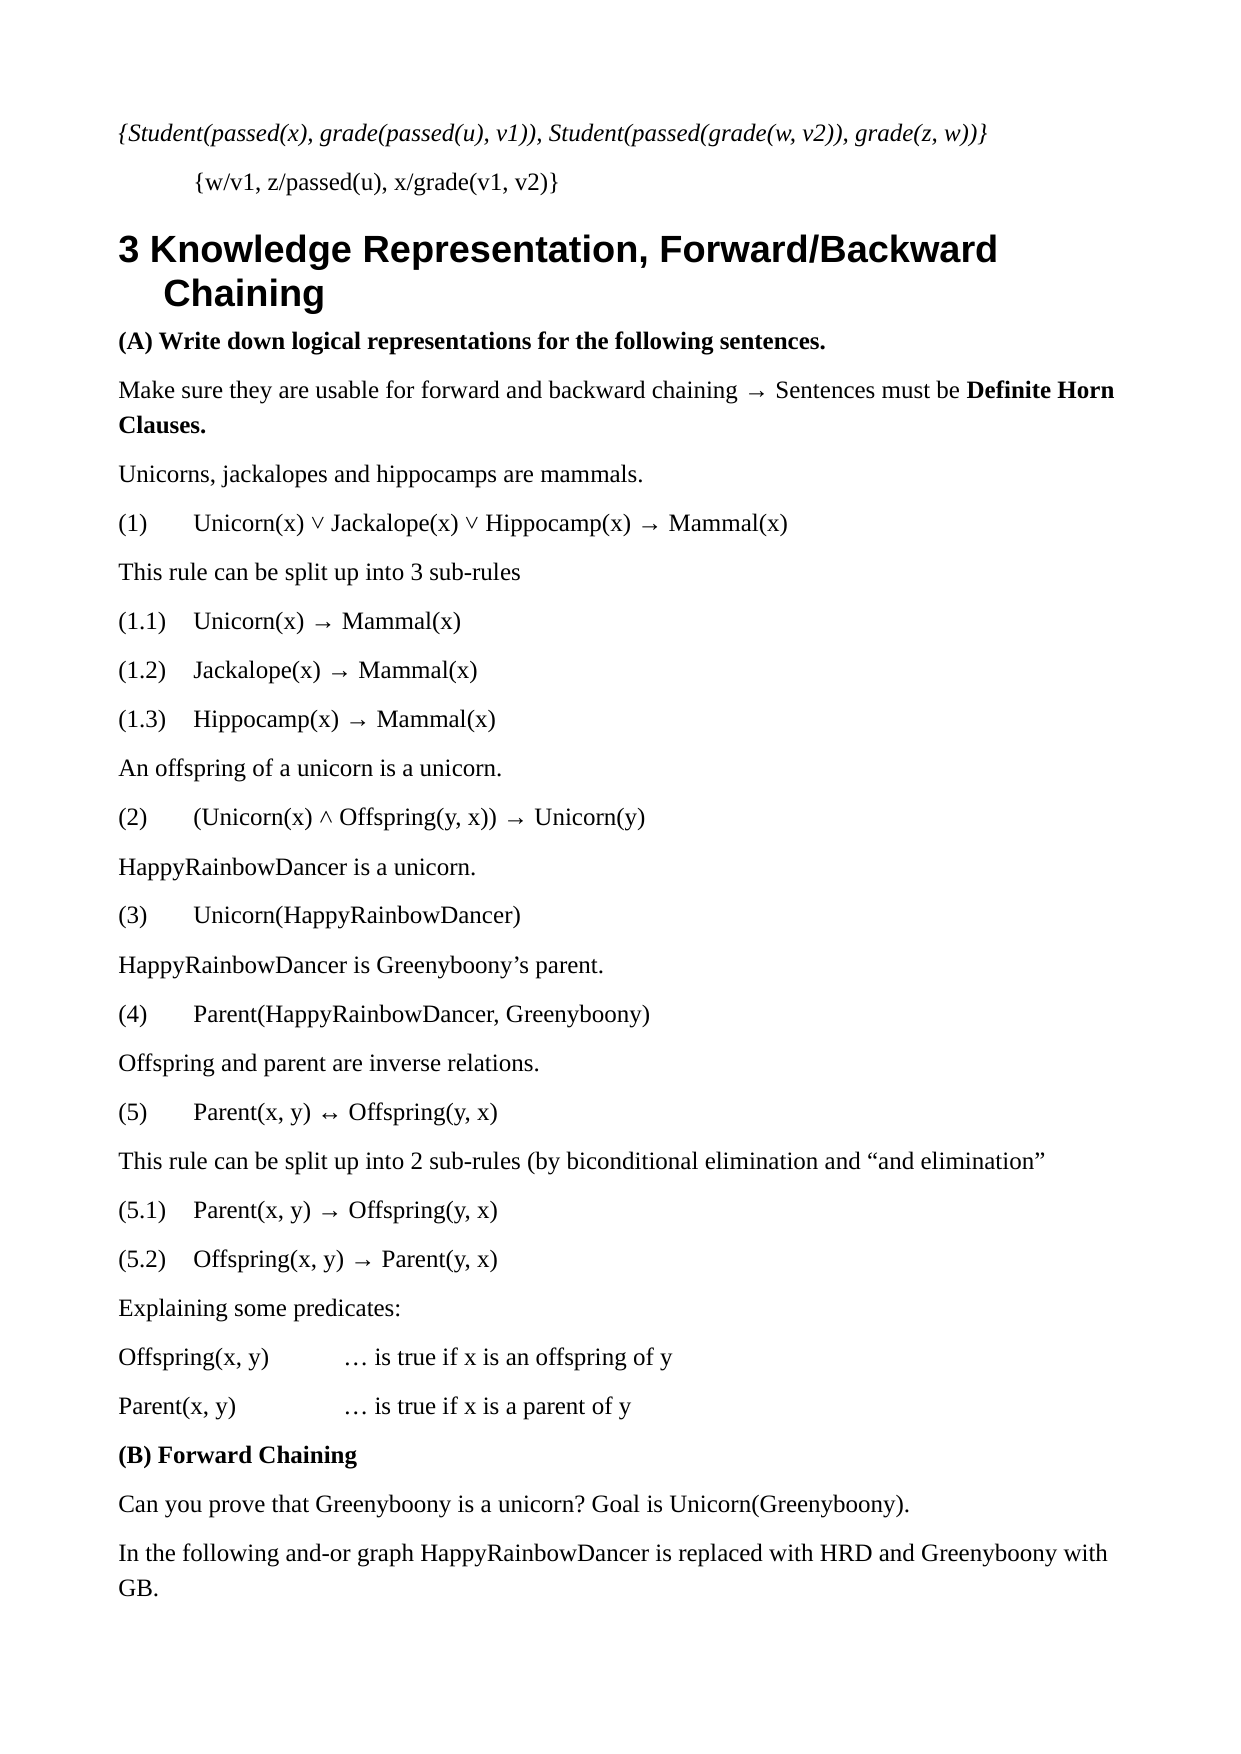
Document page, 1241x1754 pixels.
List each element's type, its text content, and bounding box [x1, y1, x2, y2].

text HappyRainbowDancer is Greenyboony’s parent. [118, 950, 1122, 978]
subtitle 3 Knowledge Representation, Forward/Backward Chaining [118, 227, 1122, 314]
text This rule can be split up into 3 sub-rules [118, 557, 1122, 586]
text Can you prove that Greenyboony is a unicorn? Goal is Unicorn(Greenyboony). [118, 1489, 1122, 1518]
text (1.2) Jackalope(x) → Mammal(x) [118, 655, 1122, 684]
text An offspring of a unicorn is a unicorn. [118, 753, 1122, 782]
text Unicorns, jackalopes and hippocamps are mammals. [118, 459, 1122, 488]
text (4) Parent(HappyRainbowDancer, Greenyboony) [118, 999, 1122, 1027]
text (B) Forward Chaining [118, 1440, 1122, 1469]
text (1.3) Hippocamp(x) → Mammal(x) [118, 704, 1122, 733]
text (5.1) Parent(x, y) → Offspring(y, x) [118, 1195, 1122, 1224]
text Make sure they are usable for forward and backward chaining → Sentences must be Definite Horn Clauses. [118, 376, 1122, 439]
text (3) Unicorn(HappyRainbowDancer) [118, 901, 1122, 929]
text {w/v1, z/passed(u), x/grade(v1, v2)} [118, 167, 1122, 196]
text Parent(x, y) … is true if x is a parent of y [118, 1391, 1122, 1420]
text HappyRainbowDancer is a unicorn. [118, 852, 1122, 880]
text This rule can be split up into 2 sub-rules (by biconditional elimination and “and elimination” [118, 1146, 1122, 1175]
text (1.1) Unicorn(x) → Mammal(x) [118, 606, 1122, 635]
text Explaining some predicates: [118, 1293, 1122, 1322]
text (1) Unicorn(x) ˅ Jackalope(x) ˅ Hippocamp(x) → Mammal(x) [118, 508, 1122, 537]
text Offspring(x, y) … is true if x is an offspring of y [118, 1342, 1122, 1371]
text In the following and-or graph HappyRainbowDancer is replaced with HRD and Greenyboony with GB. [118, 1538, 1122, 1602]
text (5.2) Offspring(x, y) → Parent(y, x) [118, 1244, 1122, 1273]
text {Student(passed(x), grade(passed(u), v1)), Student(passed(grade(w, v2)), grade(z, w))} [118, 118, 1122, 147]
text (5) Parent(x, y) ↔ Offspring(y, x) [118, 1097, 1122, 1126]
text (2) (Unicorn(x) ˄ Offspring(y, x)) → Unicorn(y) [118, 802, 1122, 831]
text (A) Write down logical representations for the following sentences. [118, 326, 1122, 355]
text Offspring and parent are inverse relations. [118, 1048, 1122, 1077]
